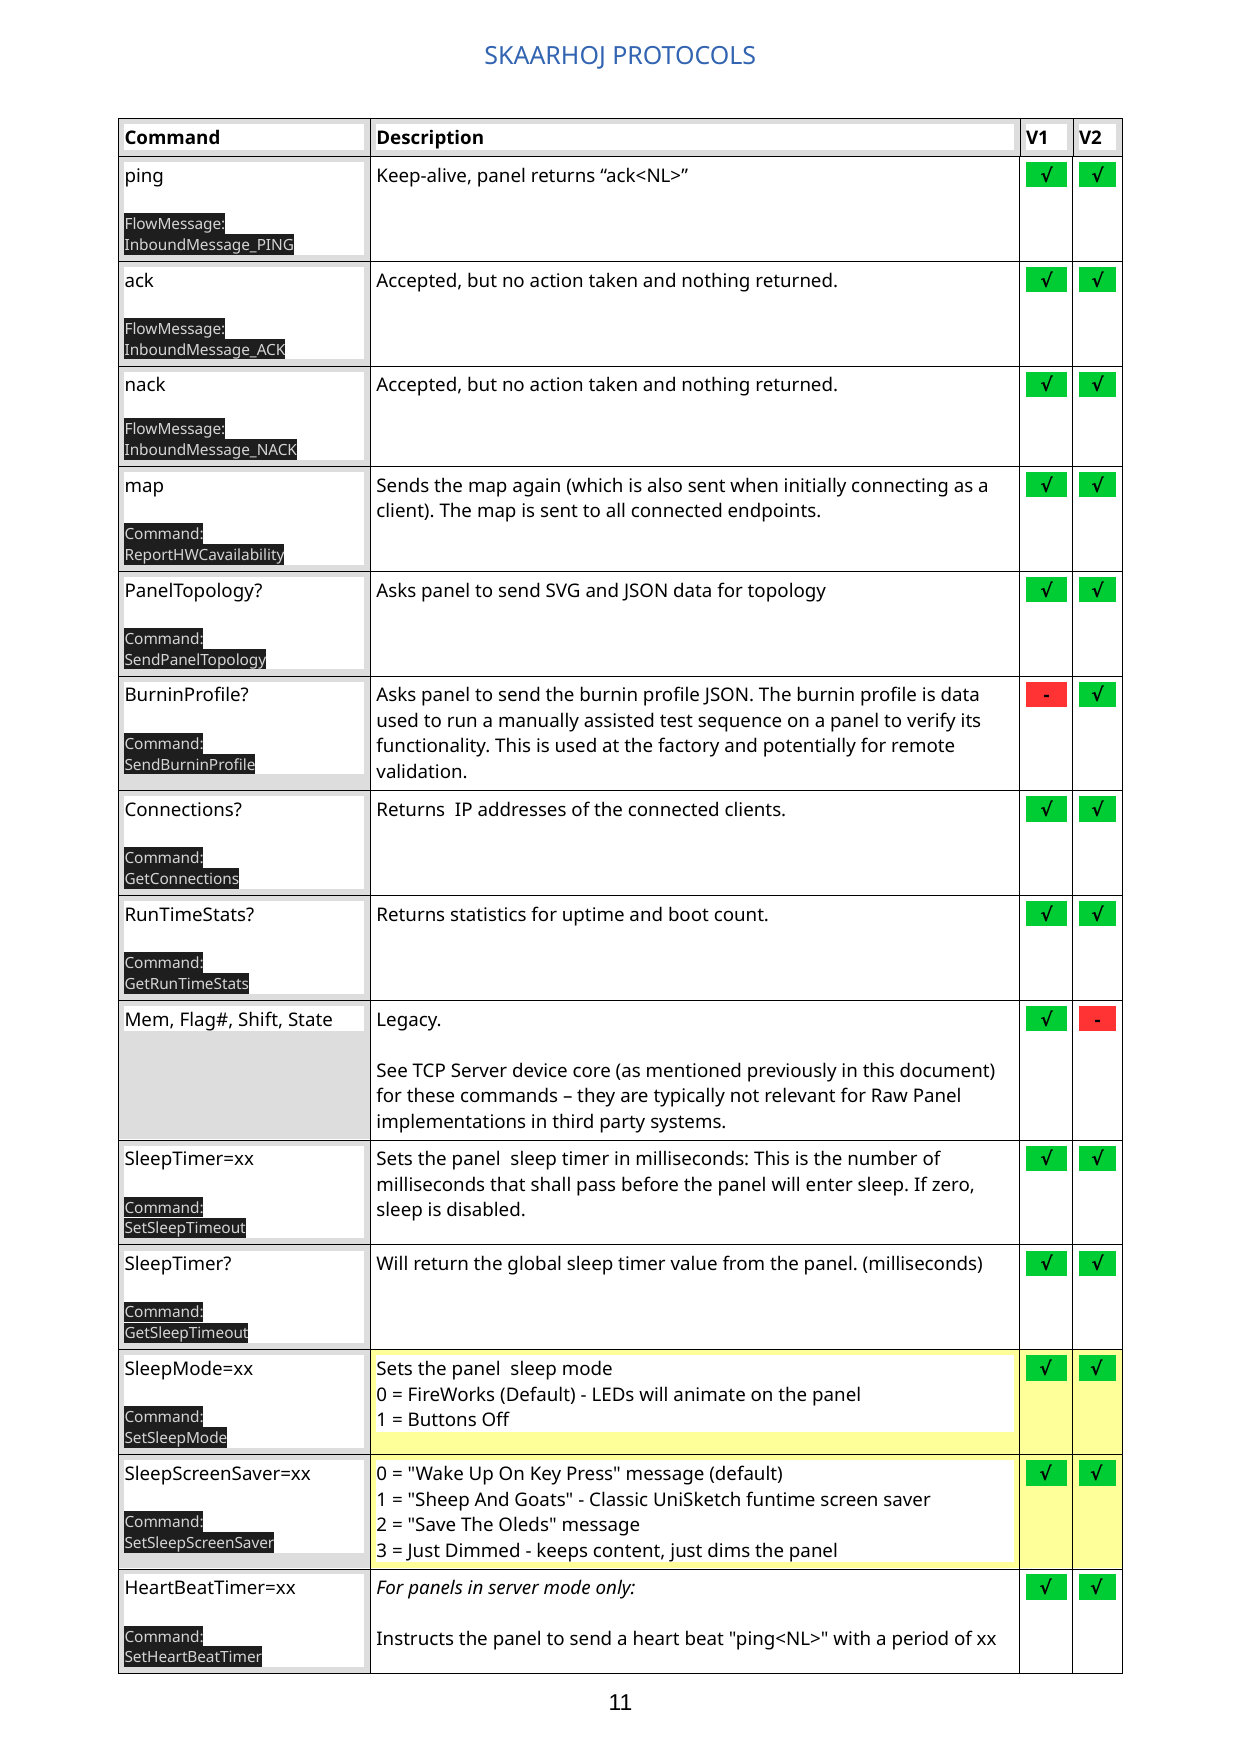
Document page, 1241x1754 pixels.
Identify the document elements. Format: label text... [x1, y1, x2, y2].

table_cell Accepted, but no action taken and nothing returned. [371, 367, 1019, 466]
table_cell √ [1020, 262, 1072, 366]
table_cell Accepted, but no action taken and nothing returned. [371, 262, 1019, 366]
table_cell For panels in server mode only: Instructs the panel to send a heart beat "ping<NL>" with a period of xx [371, 1570, 1019, 1673]
table_cell Asks panel to send SVG and JSON data for topology [371, 572, 1019, 676]
table_cell HeartBeatTimer=xx Command: SetHeartBeatTimer [119, 1570, 370, 1673]
table_cell - [1020, 677, 1072, 790]
table_cell Will return the global sleep timer value from the panel. (milliseconds) [371, 1245, 1019, 1349]
table_cell √ [1020, 572, 1072, 676]
table_cell √ [1020, 157, 1072, 261]
table_cell √ [1020, 367, 1072, 466]
table_cell √ [1020, 791, 1072, 895]
table_cell √ [1020, 1350, 1072, 1454]
table_cell √ [1073, 1245, 1122, 1349]
table_cell ping FlowMessage: InboundMessage_PING [119, 157, 370, 261]
table_cell Sends the map again (which is also sent when initially connecting as a client). The map is sent to all connected endpoints. [371, 467, 1019, 571]
table_cell √ [1073, 262, 1122, 366]
table_header Command [119, 119, 370, 156]
table_header V2 [1074, 119, 1122, 156]
table_cell SleepScreenSaver=xx Command: SetSleepScreenSaver [119, 1455, 370, 1568]
table_header V1 [1021, 119, 1073, 156]
table_cell √ [1073, 791, 1122, 895]
table_cell SleepMode=xx Command: SetSleepMode [119, 1350, 370, 1454]
table_cell Sets the panel sleep mode 0 = FireWorks (Default) - LEDs will animate on the panel 1 = Buttons Off [371, 1350, 1019, 1454]
table_cell RunTimeStats? Command: GetRunTimeStats [119, 896, 370, 1000]
table_cell Sets the panel sleep timer in milliseconds: This is the number of milliseconds that shall pass before the panel will enter sleep. If zero, sleep is disabled. [371, 1141, 1019, 1244]
table_cell √ [1073, 1570, 1122, 1673]
table_cell √ [1073, 157, 1122, 261]
table_cell Keep-alive, panel returns “ack<NL>” [371, 157, 1019, 261]
table_cell √ [1020, 1455, 1072, 1568]
table_cell SleepTimer? Command: GetSleepTimeout [119, 1245, 370, 1349]
table_cell √ [1020, 1570, 1072, 1673]
table_cell ack FlowMessage: InboundMessage_ACK [119, 262, 370, 366]
table_cell Returns statistics for uptime and boot count. [371, 896, 1019, 1000]
table_cell PanelTopology? Command: SendPanelTopology [119, 572, 370, 676]
table_cell √ [1073, 367, 1122, 466]
table_cell √ [1020, 1141, 1072, 1244]
table_cell √ [1020, 896, 1072, 1000]
table_header Description [371, 119, 1020, 156]
table_cell BurninProfile? Command: SendBurninProfile [119, 677, 370, 790]
table_cell Returns IP addresses of the connected clients. [371, 791, 1019, 895]
table_cell √ [1073, 572, 1122, 676]
table_cell √ [1073, 1455, 1122, 1568]
table_cell √ [1073, 896, 1122, 1000]
table_cell Connections? Command: GetConnections [119, 791, 370, 895]
table_cell √ [1073, 467, 1122, 571]
table_cell Asks panel to send the burnin profile JSON. The burnin profile is data used to run a manually assisted test sequence on a panel to verify its functionality. This is used at the factory and potentially for remote validation. [371, 677, 1019, 790]
table_cell √ [1073, 1350, 1122, 1454]
table_cell √ [1020, 1001, 1072, 1139]
table_cell map Command: ReportHWCavailability [119, 467, 370, 571]
table_cell 0 = "Wake Up On Key Press" message (default) 1 = "Sheep And Goats" - Classic UniSketch funtime screen saver 2 = "Save The Oleds" message 3 = Just Dimmed - keeps content, just dims the panel [371, 1455, 1019, 1568]
table_cell √ [1073, 1141, 1122, 1244]
table_cell nack FlowMessage: InboundMessage_NACK [119, 367, 370, 466]
table_cell Mem, Flag#, Shift, State [119, 1001, 370, 1139]
table_cell SleepTimer=xx Command: SetSleepTimeout [119, 1141, 370, 1244]
table_cell √ [1020, 1245, 1072, 1349]
table_cell √ [1020, 467, 1072, 571]
table_cell - [1073, 1001, 1122, 1139]
table_cell Legacy. See TCP Server device core (as mentioned previously in this document) for these commands – they are typically not relevant for Raw Panel implementations in third party systems. [371, 1001, 1019, 1139]
table_cell √ [1073, 677, 1122, 790]
